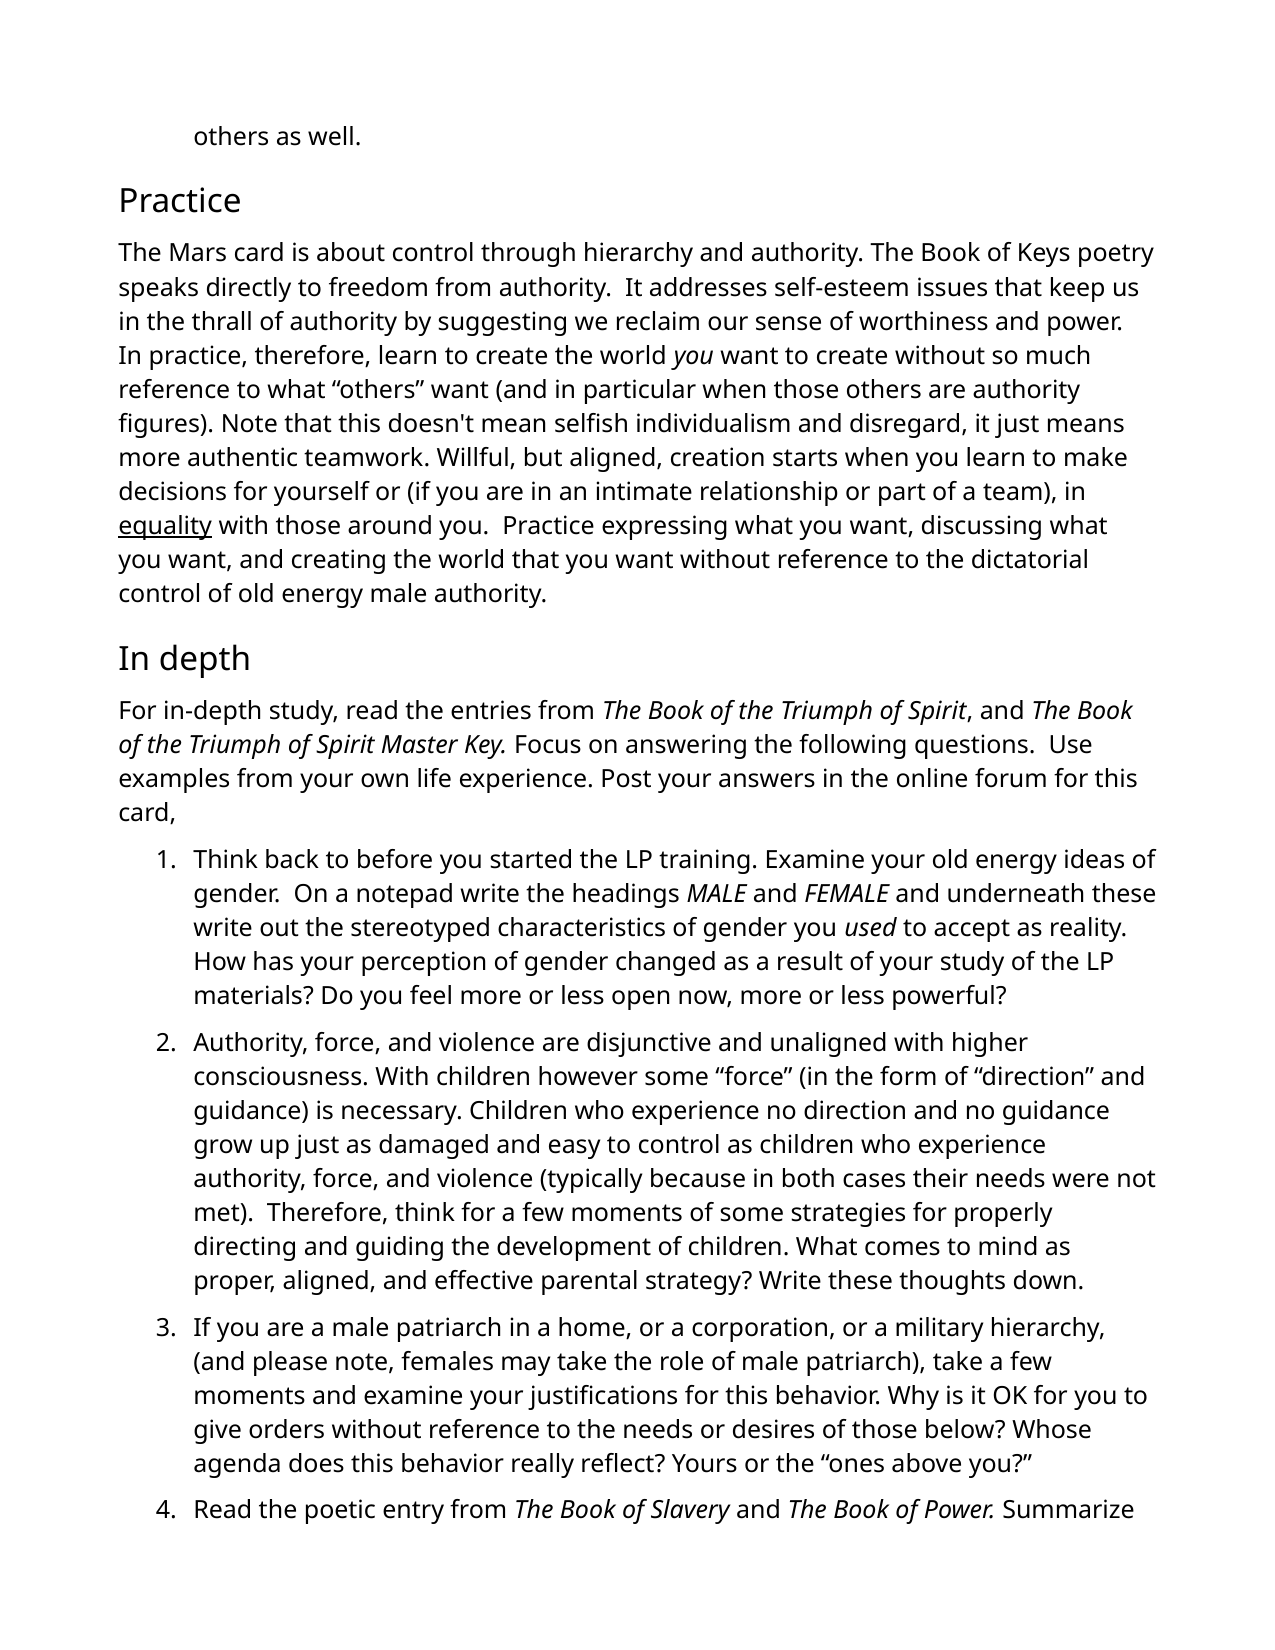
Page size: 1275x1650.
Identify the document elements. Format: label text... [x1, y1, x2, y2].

subtitle In depth [118, 635, 1157, 680]
subtitle Practice [118, 177, 1157, 223]
text The Mars card is about control through hierarchy and authority. The Book of Keys poetry speaks directly to freedom from authority. It addresses self-esteem issues that keep us in the thrall of authority by suggesting we reclaim our sense of worthiness and power. In practice, therefore, learn to create the world you want to create without so much reference to what “others” want (and in particular when those others are authority figures). Note that this doesn't mean selfish individualism and disregard, it just means more authentic teamwork. Willful, but aligned, creation starts when you learn to make decisions for yourself or (if you are in an intimate relationship or part of a team), in equality with those around you. Practice expressing what you want, discussing what you want, and creating the world that you want without reference to the dictatorial control of old energy male authority. [118, 235, 1157, 610]
list If you are a male patriarch in a home, or a corporation, or a military hierarchy, (and please note, females may take the role of male patriarch), take a few moments and examine your justifications for this behavior. Why is it OK for you to give orders without reference to the needs or desires of those below? Whose agenda does this behavior really reflect? Yours or the “ones above you?” [156, 1309, 1157, 1479]
list Authority, force, and violence are disjunctive and unaligned with higher consciousness. With children however some “force” (in the form of “direction” and guidance) is necessary. Children who experience no direction and no guidance grow up just as damaged and easy to control as children who experience authority, force, and violence (typically because in both cases their needs were not met). Therefore, think for a few moments of some strategies for properly directing and guiding the development of children. What comes to mind as proper, aligned, and effective parental strategy? Write these thoughts down. [156, 1024, 1157, 1297]
list Read the poetic entry from The Book of Slavery and The Book of Power. Summarize [156, 1492, 1157, 1526]
list Think back to before you started the LP training. Examine your old energy ideas of gender. On a notepad write the headings MALE and FEMALE and underneath these write out the stereotyped characteristics of gender you used to accept as reality. How has your perception of gender changed as a result of your study of the LP materials? Do you feel more or less open now, more or less powerful? [156, 841, 1157, 1012]
list others as well. [156, 118, 1157, 152]
text For in-depth study, read the entries from The Book of the Triumph of Spirit, and The Book of the Triumph of Spirit Master Key. Focus on answering the following questions. Use examples from your own life experience. Post your answers in the online forum for this card, [118, 693, 1157, 829]
